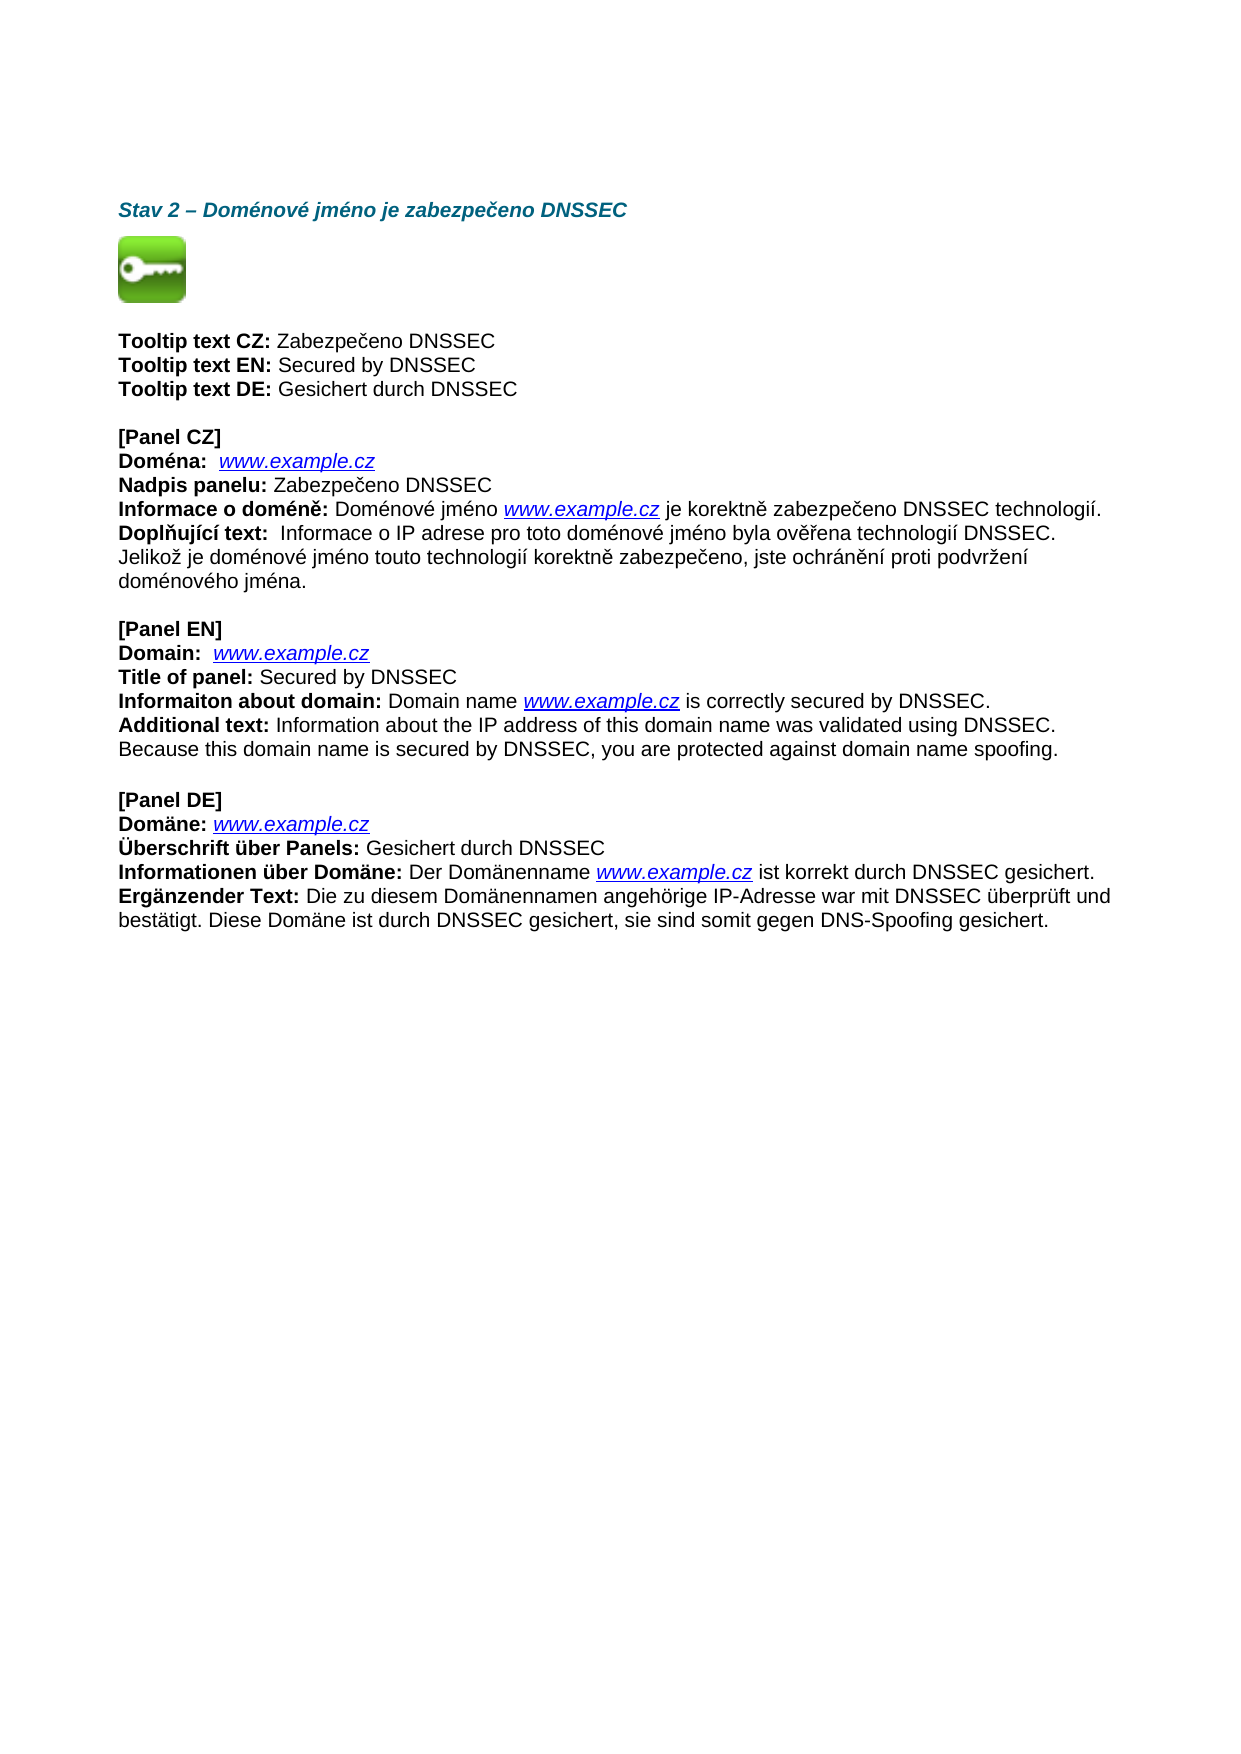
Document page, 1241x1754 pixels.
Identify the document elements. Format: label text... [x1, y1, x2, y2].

text [Panel CZ] [118, 425, 1122, 449]
text Nadpis panelu: Zabezpečeno DNSSEC [118, 473, 1122, 497]
picture [118, 236, 186, 303]
text [Panel DE] [118, 788, 1122, 812]
text Ergänzender Text: Die zu diesem Domänennamen angehörige IP-Adresse war mit DNSSEC überprüft und bestätigt. Diese Domäne ist durch DNSSEC gesichert, sie sind somit gegen DNS-Spoofing gesichert. [118, 884, 1122, 932]
text Domäne: www.example.cz [118, 812, 1122, 836]
text Informationen über Domäne: Der Domänenname www.example.cz ist korrekt durch DNSSEC gesichert. [118, 860, 1122, 884]
text Überschrift über Panels: Gesichert durch DNSSEC [118, 836, 1122, 860]
text Doplňující text: Informace o IP adrese pro toto doménové jméno byla ověřena technologií DNSSEC. Jelikož je doménové jméno touto technologií korektně zabezpečeno, jste ochránění proti podvržení doménového jména. [118, 521, 1122, 593]
text [Panel EN] [118, 617, 1122, 641]
text Title of panel: Secured by DNSSEC [118, 664, 1122, 688]
text Additional text: Information about the IP address of this domain name was validated using DNSSEC. Because this domain name is secured by DNSSEC, you are protected against domain name spoofing. [118, 712, 1122, 760]
text Domain: www.example.cz [118, 641, 1122, 664]
text Tooltip text DE: Gesichert durch DNSSEC [118, 377, 1122, 401]
text Doména: www.example.cz [118, 449, 1122, 473]
text Tooltip text EN: Secured by DNSSEC [118, 353, 1122, 377]
text Stav 2 – Doménové jméno je zabezpečeno DNSSEC [118, 198, 1122, 222]
text Tooltip text CZ: Zabezpečeno DNSSEC [118, 329, 1122, 353]
text Informace o doméně: Doménové jméno www.example.cz je korektně zabezpečeno DNSSEC technologií. [118, 497, 1122, 521]
text Informaiton about domain: Domain name www.example.cz is correctly secured by DNSSEC. [118, 688, 1122, 712]
